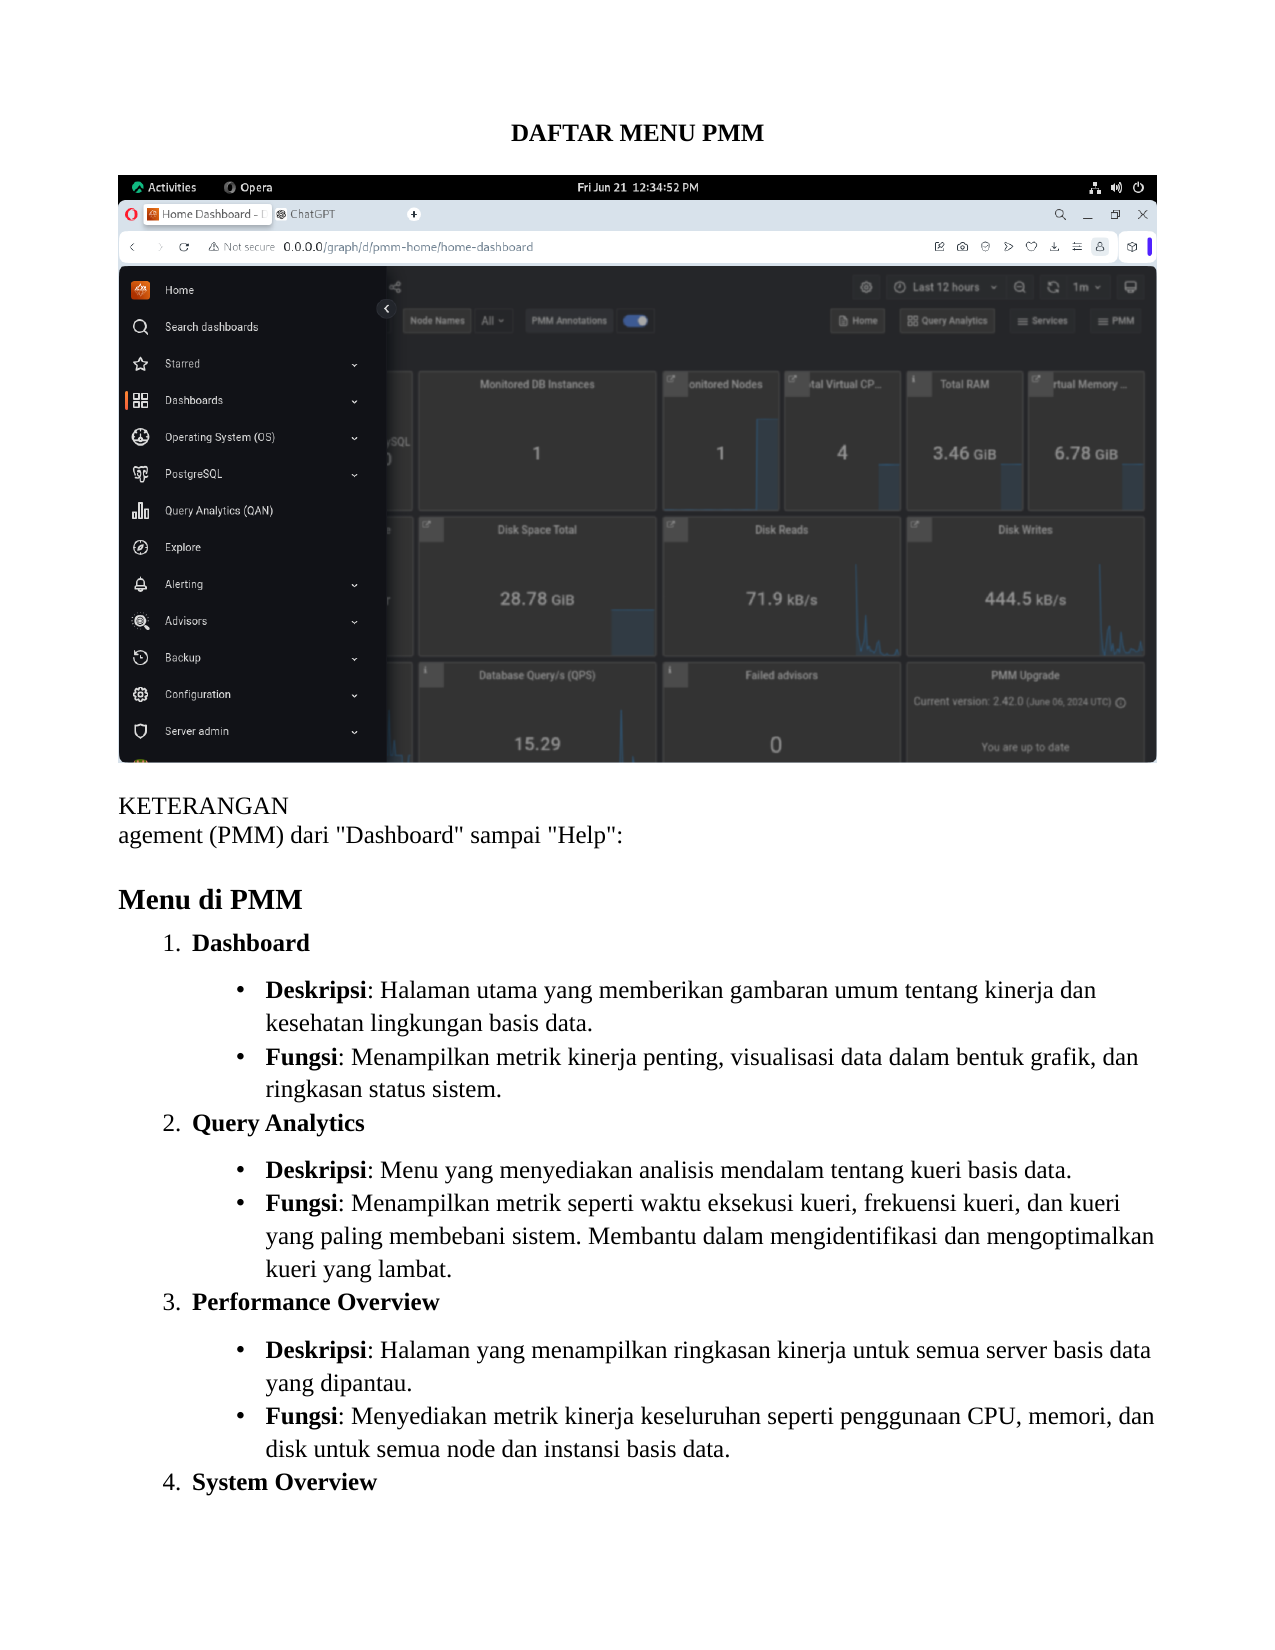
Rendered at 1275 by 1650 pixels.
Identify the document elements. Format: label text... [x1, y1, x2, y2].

subtitle Menu di PMM [118, 882, 1157, 915]
list Fungsi: Menyediakan metrik kinerja keseluruhan seperti penggunaan CPU, memori, dan disk untuk semua node dan instansi basis data. [236, 1401, 1157, 1463]
list Deskripsi: Halaman utama yang memberikan gambaran umum tentang kinerja dan kesehatan lingkungan basis data. [236, 976, 1157, 1037]
list Query Analytics [162, 1108, 1157, 1136]
list System Overview [162, 1467, 1157, 1496]
list Performance Overview [162, 1287, 1157, 1316]
text agement (PMM) dari "Dashboard" sampai "Help": [118, 820, 1157, 848]
text DAFTAR MENU PMM [118, 118, 1157, 147]
picture [118, 175, 1157, 763]
list Dashboard [162, 928, 1157, 957]
list Deskripsi: Menu yang menyediakan analisis mendalam tentang kueri basis data. [236, 1155, 1157, 1184]
list Deskripsi: Halaman yang menampilkan ringkasan kinerja untuk semua server basis data yang dipantau. [236, 1335, 1157, 1397]
list Fungsi: Menampilkan metrik kinerja penting, visualisasi data dalam bentuk grafik, dan ringkasan status sistem. [236, 1042, 1157, 1103]
text KETERANGAN [118, 791, 1157, 820]
list Fungsi: Menampilkan metrik seperti waktu eksekusi kueri, frekuensi kueri, dan kueri yang paling membebani sistem. Membantu dalam mengidentifikasi dan mengoptimalkan kueri yang lambat. [236, 1188, 1157, 1283]
